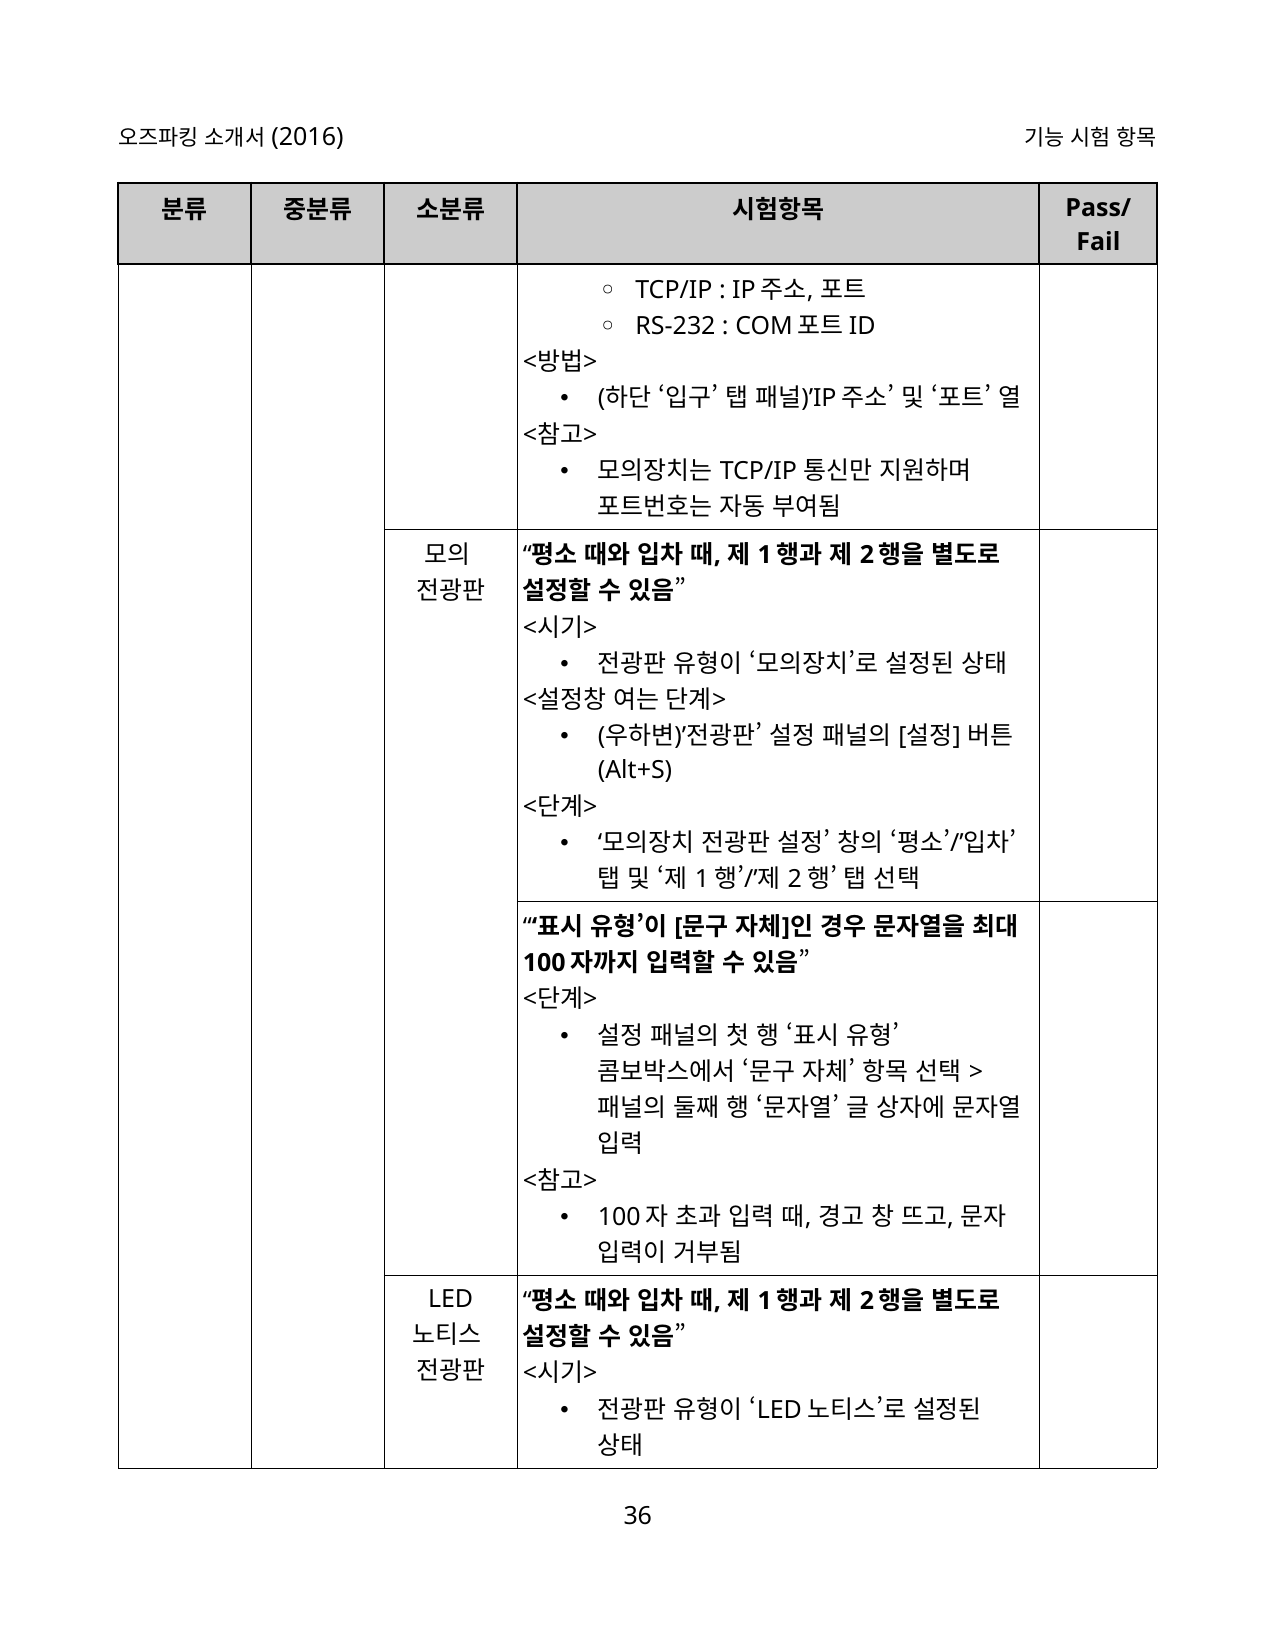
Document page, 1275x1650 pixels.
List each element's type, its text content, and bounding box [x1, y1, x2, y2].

table_cell [119, 265, 251, 1467]
table_header 시험항목 [518, 184, 1038, 263]
table_cell “‘표시 유형’이 [문구 자체]인 경우 문자열을 최대 100자까지 입력할 수 있음” <단계> 설정 패널의 첫 행 ‘표시 유형’ 콤보박스에서 ‘문구 자체’ 항목 선택 > 패널의 둘째 행 ‘문자열’ 글 상자에 문자열 입력 <참고> 100자 초과 입력 때, 경고 창 뜨고, 문자 입력이 거부됨 [518, 902, 1039, 1274]
table_cell “평소 때와 입차 때, 제 1행과 제 2행을 별도로 설정할 수 있음” <시기> 전광판 유형이 ‘모의장치’로 설정된 상태 <설정창 여는 단계> (우하변)’전광판’ 설정 패널의 [설정] 버튼(Alt+S) <단계> ‘모의장치 전광판 설정’ 창의 ‘평소’/’입차’ 탭 및 ‘제 1행’/’제 2행’ 탭 선택 [518, 530, 1039, 901]
table_header 중분류 [252, 184, 383, 263]
table_header Pass/Fail [1040, 184, 1156, 263]
table_header 분류 [119, 184, 250, 263]
table_cell [1040, 1276, 1157, 1467]
table_cell [1040, 265, 1157, 529]
table_cell “장치 유형 및 연결 방식에 따라 IP주소 및 포트번호를 설정할 수 있음” <설정 항목> 모의장치: IP 주소 실제장치 TCP/IP : IP주소, 포트 RS-232 : COM포트ID <방법> (하단 ‘입구’ 탭 패널)’IP주소’ 및 ‘포트’ 열 <참고> 모의장치는 TCP/IP 통신만 지원하며 포트번호는 자동 부여됨 [518, 265, 1039, 529]
table_header 소분류 [385, 184, 516, 263]
table_cell [1040, 902, 1157, 1274]
table_cell LED 노티스 전광판 [385, 1276, 517, 1467]
table_cell [1040, 530, 1157, 901]
table_cell [385, 265, 517, 529]
table_cell 모의 전광판 [385, 530, 517, 1274]
table_cell “평소 때와 입차 때, 제 1행과 제 2행을 별도로 설정할 수 있음” <시기> 전광판 유형이 ‘LED노티스’로 설정된 상태 [518, 1276, 1039, 1467]
table_cell [252, 265, 384, 1467]
